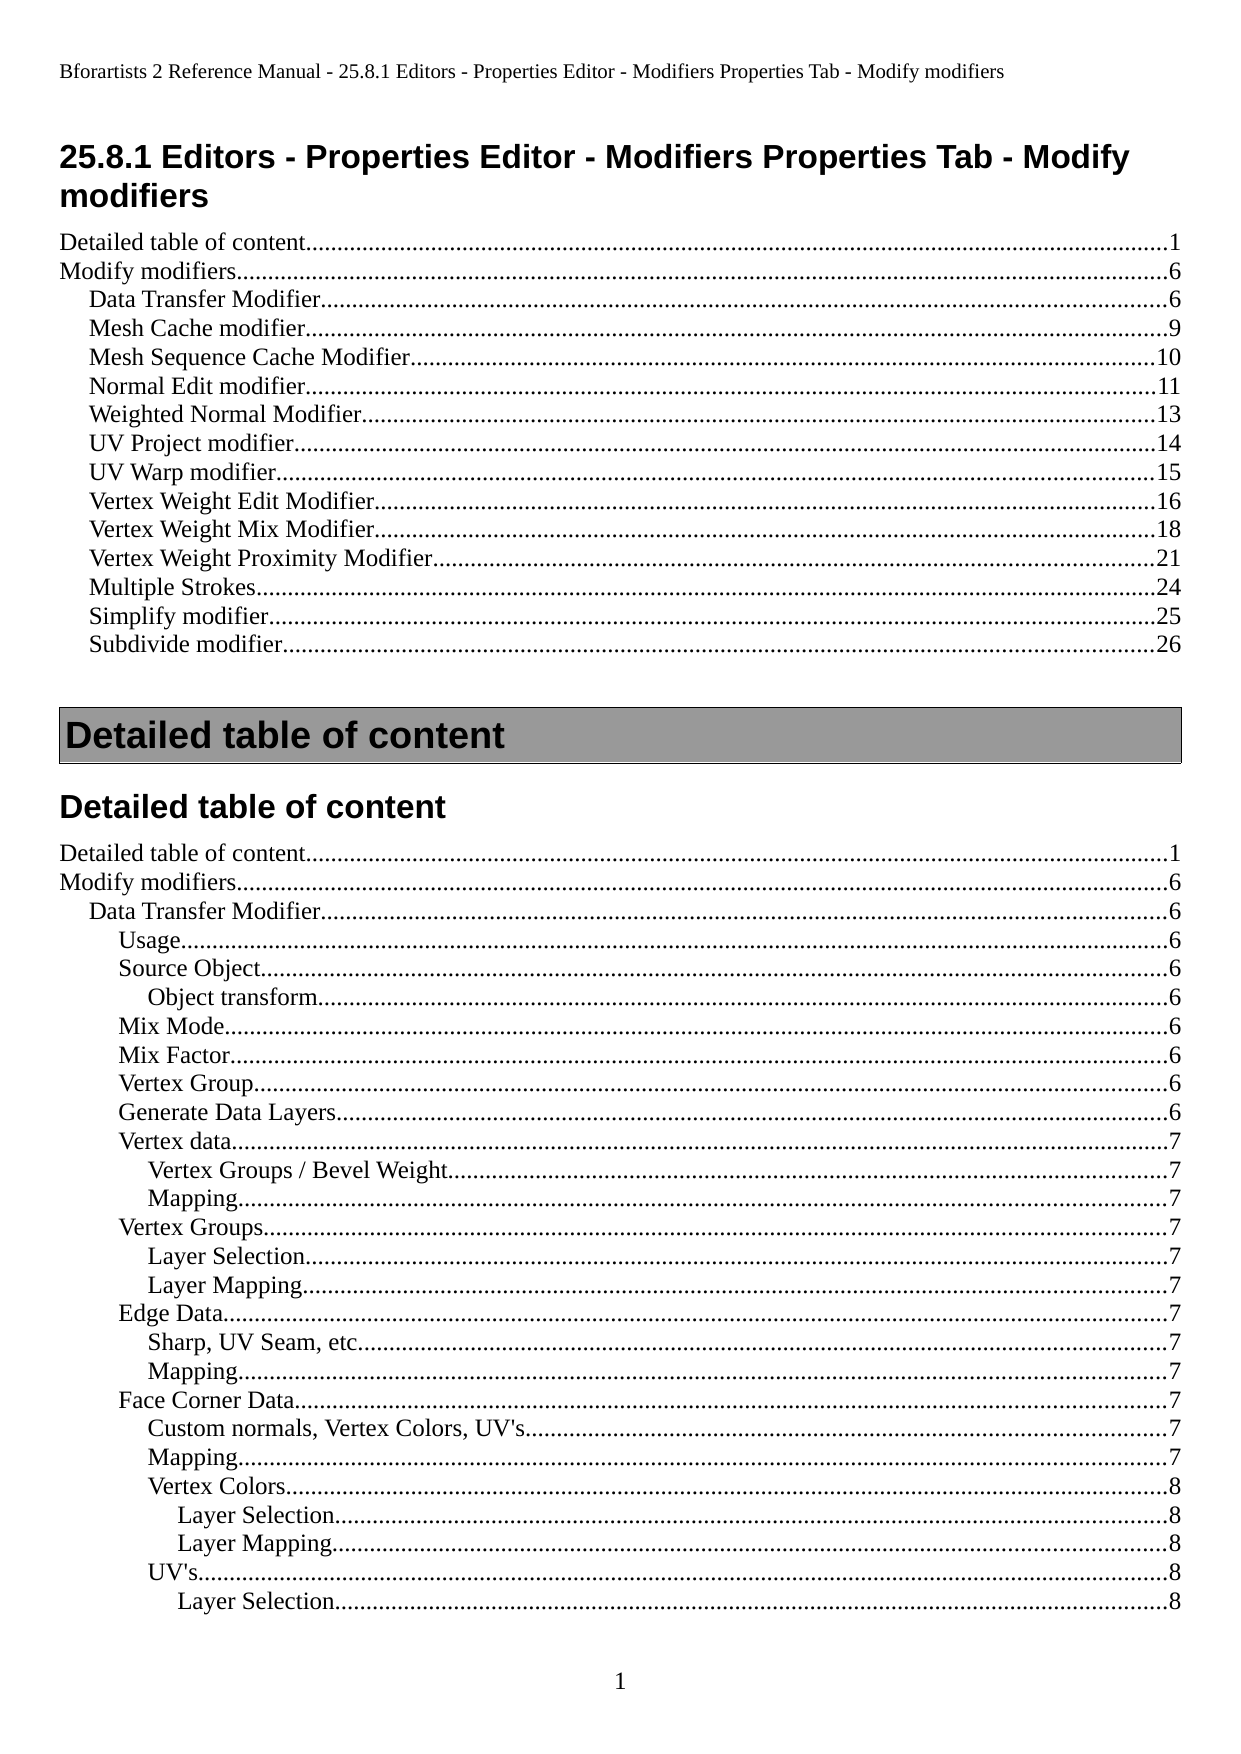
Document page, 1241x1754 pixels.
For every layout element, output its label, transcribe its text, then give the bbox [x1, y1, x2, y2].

text Layer Mapping 7 [147, 1270, 1181, 1298]
text UV Warp modifier 15 [88, 457, 1181, 486]
text Source Object 6 [118, 953, 1181, 982]
text Usage 6 [118, 925, 1181, 953]
text Normal Edit modifier 11 [88, 371, 1181, 399]
text Object transform 6 [147, 982, 1181, 1011]
text Layer Selection 7 [147, 1241, 1181, 1270]
text Vertex Group 6 [118, 1068, 1181, 1097]
text Sharp, UV Seam, etc. 7 [147, 1327, 1181, 1356]
text Mix Mode 6 [118, 1011, 1181, 1040]
subtitle 25.8.1 Editors - Properties Editor - Modifiers Properties Tab - Modify modifiers [59, 138, 1181, 214]
text Mix Factor 6 [118, 1040, 1181, 1068]
text Vertex Colors 8 [147, 1471, 1181, 1500]
text Generate Data Layers 6 [118, 1097, 1181, 1126]
text Mapping 7 [147, 1356, 1181, 1385]
text Detailed table of content 1 [59, 838, 1181, 867]
text Edge Data 7 [118, 1298, 1181, 1327]
text Detailed table of content 1 [59, 227, 1181, 256]
text Custom normals, Vertex Colors, UV's 7 [147, 1413, 1181, 1442]
text Vertex Weight Mix Modifier 18 [88, 514, 1181, 543]
text Layer Mapping 8 [177, 1528, 1181, 1557]
subtitle Detailed table of content [59, 788, 1181, 826]
text Multiple Strokes 24 [88, 572, 1181, 601]
text Vertex data 7 [118, 1126, 1181, 1155]
text Vertex Weight Proximity Modifier 21 [88, 543, 1181, 572]
text Mapping 7 [147, 1183, 1181, 1212]
text Mesh Sequence Cache Modifier 10 [88, 342, 1181, 371]
text Vertex Groups / Bevel Weight 7 [147, 1155, 1181, 1183]
text UV's 8 [147, 1557, 1181, 1586]
text Modify modifiers 6 [59, 867, 1181, 896]
text Face Corner Data 7 [118, 1385, 1181, 1413]
text Layer Selection 8 [177, 1586, 1181, 1615]
text Layer Selection 8 [177, 1500, 1181, 1528]
text Mapping 7 [147, 1442, 1181, 1471]
text UV Project modifier 14 [88, 428, 1181, 457]
text Mesh Cache modifier 9 [88, 313, 1181, 342]
text Vertex Weight Edit Modifier 16 [88, 486, 1181, 514]
text Weighted Normal Modifier 13 [88, 399, 1181, 428]
text Data Transfer Modifier 6 [88, 896, 1181, 925]
text Subdivide modifier 26 [88, 629, 1181, 658]
text Modify modifiers 6 [59, 256, 1181, 284]
table_header Detailed table of content [60, 708, 1181, 762]
text Data Transfer Modifier 6 [88, 284, 1181, 313]
text Simplify modifier 25 [88, 601, 1181, 629]
text Vertex Groups 7 [118, 1212, 1181, 1241]
